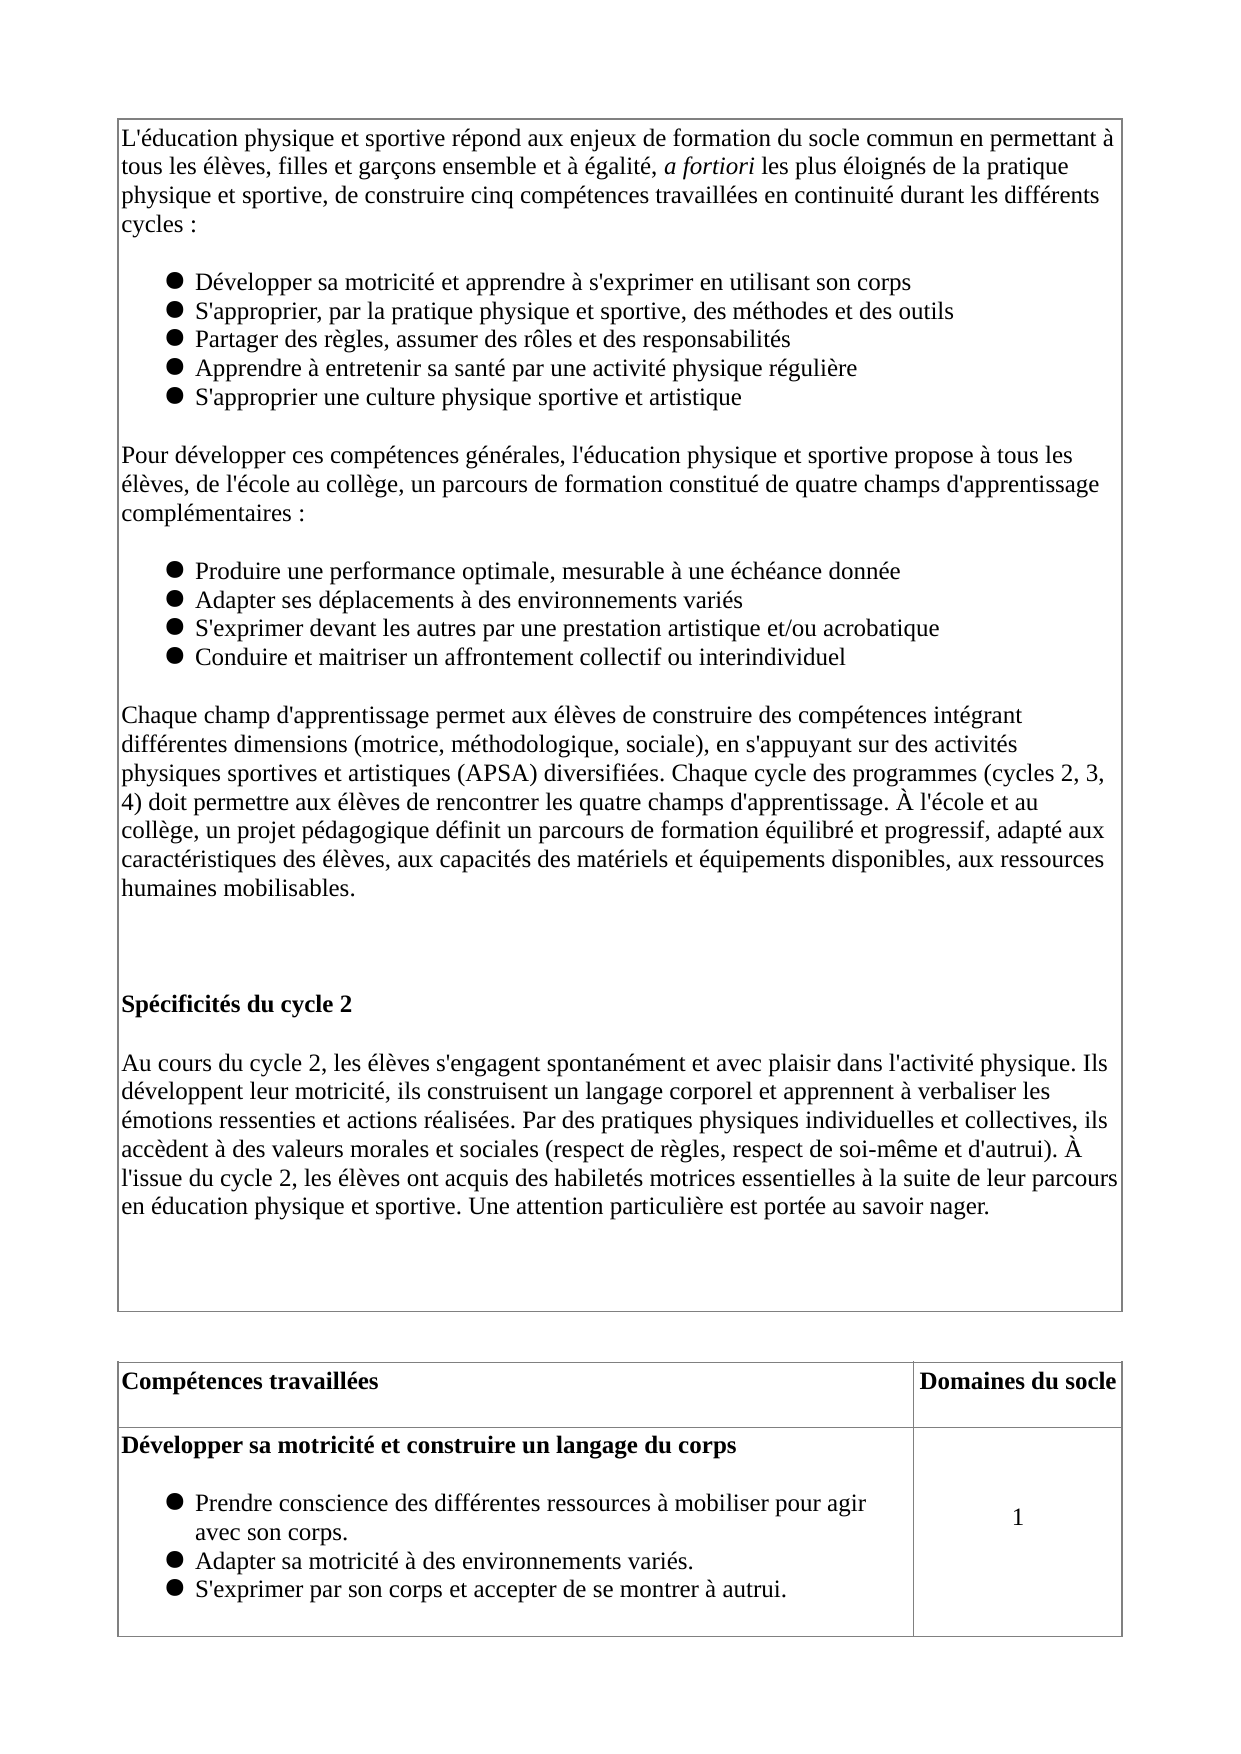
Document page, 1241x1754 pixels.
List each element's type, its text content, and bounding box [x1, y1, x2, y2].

table_cell 1 [914, 1428, 1121, 1636]
table_cell Développer sa motricité et construire un langage du corps Prendre conscience des différentes ressources à mobiliser pour agir avec son corps. Adapter sa motricité à des environnements variés. S'exprimer par son corps et accepter de se montrer à autrui. [119, 1428, 913, 1636]
table_header Compétences travaillées [119, 1363, 913, 1427]
table_header Domaines du socle [914, 1363, 1121, 1427]
table_header L'éducation physique et sportive répond aux enjeux de formation du socle commun en permettant à tous les élèves, filles et garçons ensemble et à égalité, a fortiori les plus éloignés de la pratique physique et sportive, de construire cinq compétences travaillées en continuité durant les différents cycles : Développer sa motricité et apprendre à s'exprimer en utilisant son corps S'approprier, par la pratique physique et sportive, des méthodes et des outils Partager des règles, assumer des rôles et des responsabilités Apprendre à entretenir sa santé par une activité physique régulière S'approprier une culture physique sportive et artistique Pour développer ces compétences générales, l'éducation physique et sportive propose à tous les élèves, de l'école au collège, un parcours de formation constitué de quatre champs d'apprentissage complémentaires : Produire une performance optimale, mesurable à une échéance donnée Adapter ses déplacements à des environnements variés S'exprimer devant les autres par une prestation artistique et/ou acrobatique Conduire et maitriser un affrontement collectif ou interindividuel Chaque champ d'apprentissage permet aux élèves de construire des compétences intégrant différentes dimensions (motrice, méthodologique, sociale), en s'appuyant sur des activités physiques sportives et artistiques (APSA) diversifiées. Chaque cycle des programmes (cycles 2, 3, 4) doit permettre aux élèves de rencontrer les quatre champs d'apprentissage. À l'école et au collège, un projet pédagogique définit un parcours de formation équilibré et progressif, adapté aux caractéristiques des élèves, aux capacités des matériels et équipements disponibles, aux ressources humaines mobilisables. Spécificités du cycle 2 Au cours du cycle 2, les élèves s'engagent spontanément et avec plaisir dans l'activité physique. Ils développent leur motricité, ils construisent un langage corporel et apprennent à verbaliser les émotions ressenties et actions réalisées. Par des pratiques physiques individuelles et collectives, ils accèdent à des valeurs morales et sociales (respect de règles, respect de soi-même et d'autrui). À l'issue du cycle 2, les élèves ont acquis des habiletés motrices essentielles à la suite de leur parcours en éducation physique et sportive. Une attention particulière est portée au savoir nager. [119, 120, 1121, 1311]
